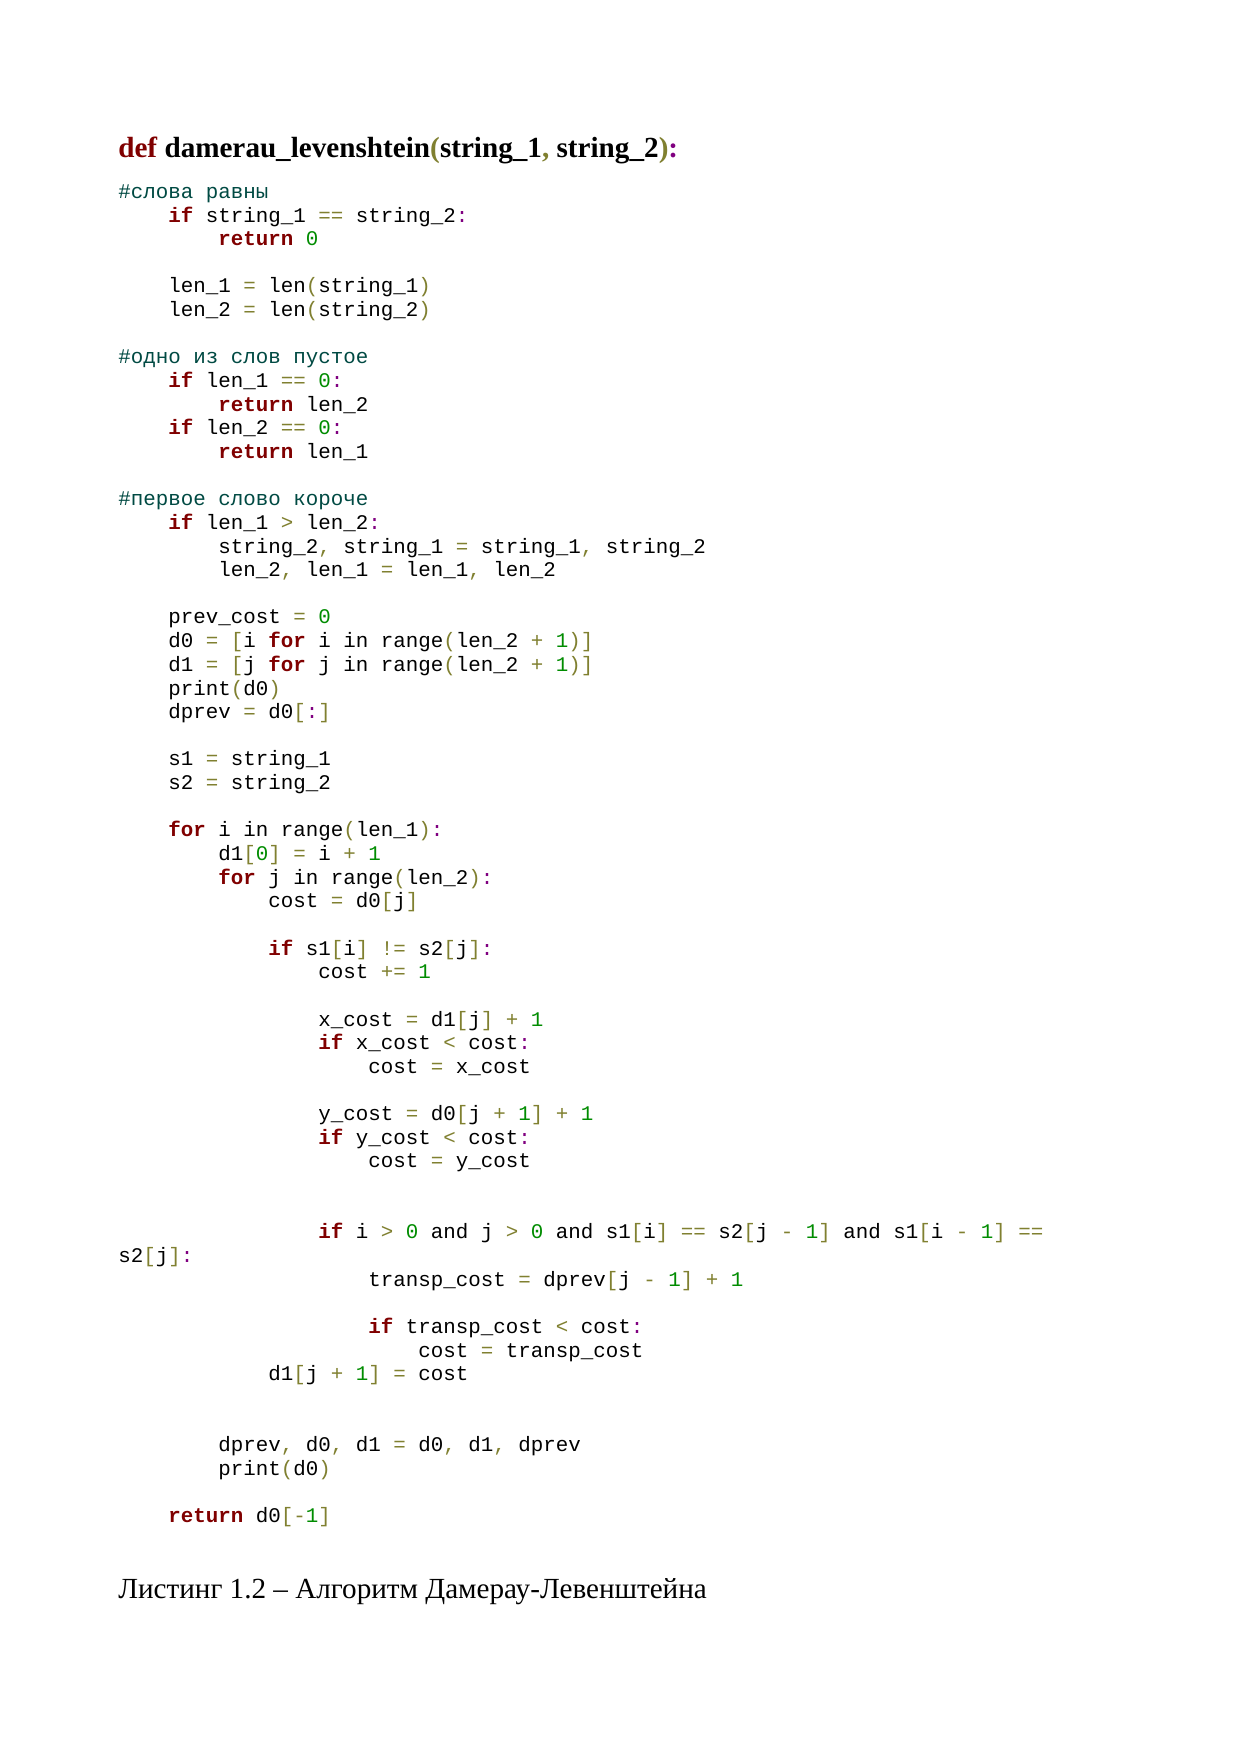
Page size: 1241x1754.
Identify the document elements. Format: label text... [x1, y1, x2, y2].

text for j in range(len_2): [118, 867, 1122, 890]
text string_2, string_1 = string_1, string_2 [118, 536, 1122, 559]
text len_2 = len(string_2) [118, 299, 1122, 323]
text print(d0) [118, 1458, 1122, 1481]
text Листинг 1.2 – Алгоритм Дамерау-Левенштейна [118, 1571, 1122, 1604]
text len_2, len_1 = len_1, len_2 [118, 559, 1122, 583]
text s2 = string_2 [118, 772, 1122, 796]
text return len_2 [118, 394, 1122, 417]
text if len_2 == 0: [118, 417, 1122, 441]
text if i > 0 and j > 0 and s1[i] == s2[j - 1] and s1[i - 1] == s2[j]: [118, 1221, 1122, 1269]
text s1 = string_1 [118, 748, 1122, 772]
text cost = y_cost [118, 1150, 1122, 1174]
text len_1 = len(string_1) [118, 276, 1122, 299]
text transp_cost = dprev[j - 1] + 1 [118, 1269, 1122, 1292]
text d1[0] = i + 1 [118, 843, 1122, 867]
text if x_cost < cost: [118, 1032, 1122, 1056]
text print(d0) [118, 677, 1122, 701]
text return d0[-1] [118, 1505, 1122, 1529]
text return len_1 [118, 441, 1122, 465]
text cost = d0[j] [118, 890, 1122, 914]
text #слова равны [118, 181, 1122, 204]
text if len_1 == 0: [118, 370, 1122, 394]
text #первое слово короче [118, 488, 1122, 512]
text for i in range(len_1): [118, 819, 1122, 843]
text prev_cost = 0 [118, 607, 1122, 630]
text d1 = [j for j in range(len_2 + 1)] [118, 654, 1122, 677]
text y_cost = d0[j + 1] + 1 [118, 1103, 1122, 1127]
text if s1[i] != s2[j]: [118, 938, 1122, 961]
text d1[j + 1] = cost [118, 1363, 1122, 1387]
text if y_cost < cost: [118, 1127, 1122, 1150]
text dprev, d0, d1 = d0, d1, dprev [118, 1434, 1122, 1458]
text if string_1 == string_2: [118, 204, 1122, 228]
text cost += 1 [118, 961, 1122, 985]
text if len_1 > len_2: [118, 512, 1122, 536]
text x_cost = d1[j] + 1 [118, 1008, 1122, 1032]
text cost = x_cost [118, 1056, 1122, 1079]
text return 0 [118, 228, 1122, 252]
text dprev = d0[:] [118, 701, 1122, 725]
text cost = transp_cost [118, 1339, 1122, 1363]
text if transp_cost < cost: [118, 1316, 1122, 1339]
text #одно из слов пустое [118, 346, 1122, 370]
text def damerau_levenshtein(string_1, string_2): [118, 131, 1122, 164]
text d0 = [i for i in range(len_2 + 1)] [118, 630, 1122, 654]
